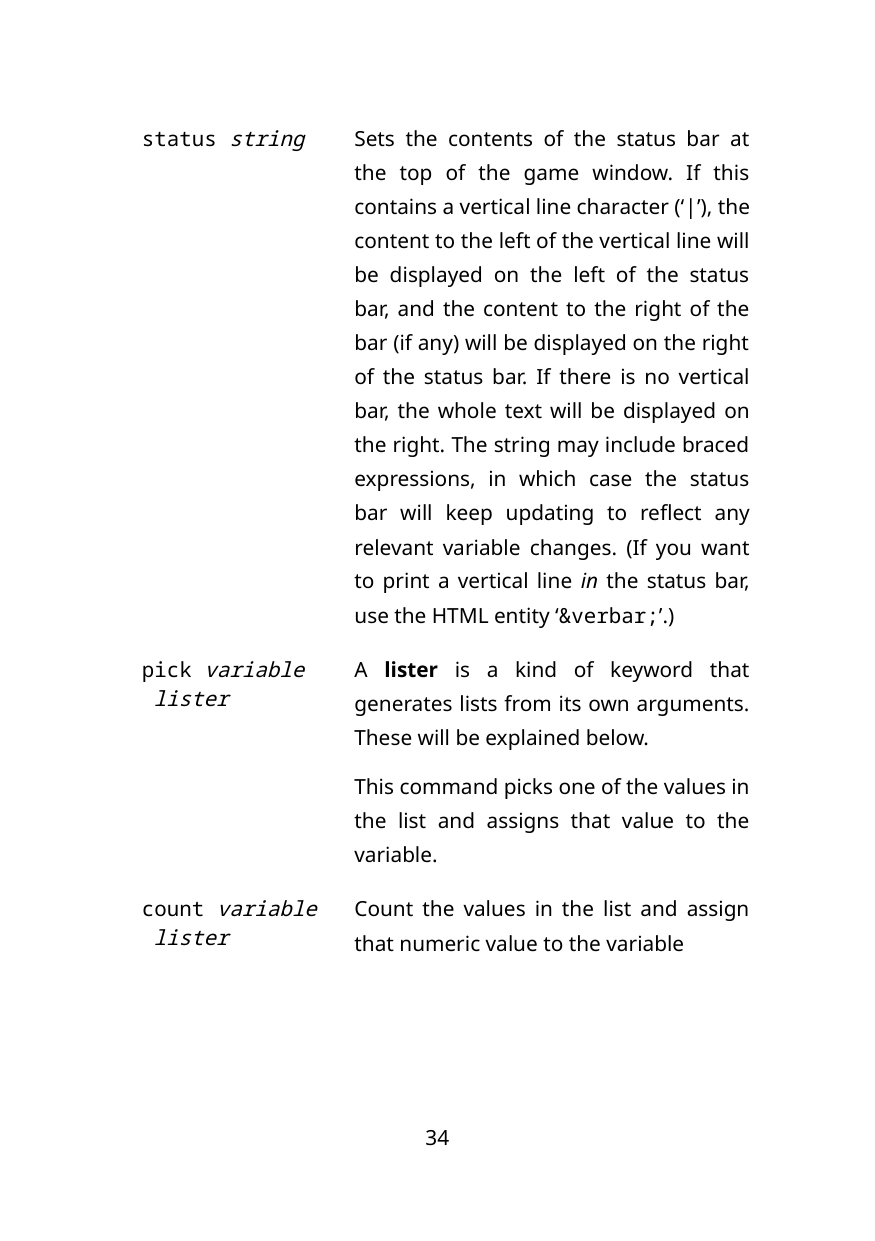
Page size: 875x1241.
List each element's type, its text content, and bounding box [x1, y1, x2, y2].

table_cell A lister is a kind of keyword that generates lists from its own arguments. These will be explained below. This command picks one of the values in the list and assigns that value to the variable. [348, 650, 756, 889]
table_cell Sets the contents of the status bar at the top of the game window. If this contains a vertical line character (‘|’), the content to the left of the vertical line will be displayed on the left of the status bar, and the content to the right of the bar (if any) will be displayed on the right of the status bar. If there is no vertical bar, the whole text will be displayed on the right. The string may include braced expressions, in which case the status bar will keep updating to reflect any relevant variable changes. (If you want to print a vertical line in the status bar, use the HTML entity ‘&verbar;’.) [348, 118, 756, 649]
table_cell count variable lister [118, 889, 348, 977]
table_cell Count the values in the list and assign that numeric value to the variable [348, 889, 756, 977]
table_cell status string [118, 118, 348, 649]
table_cell pick variable lister [118, 650, 348, 889]
